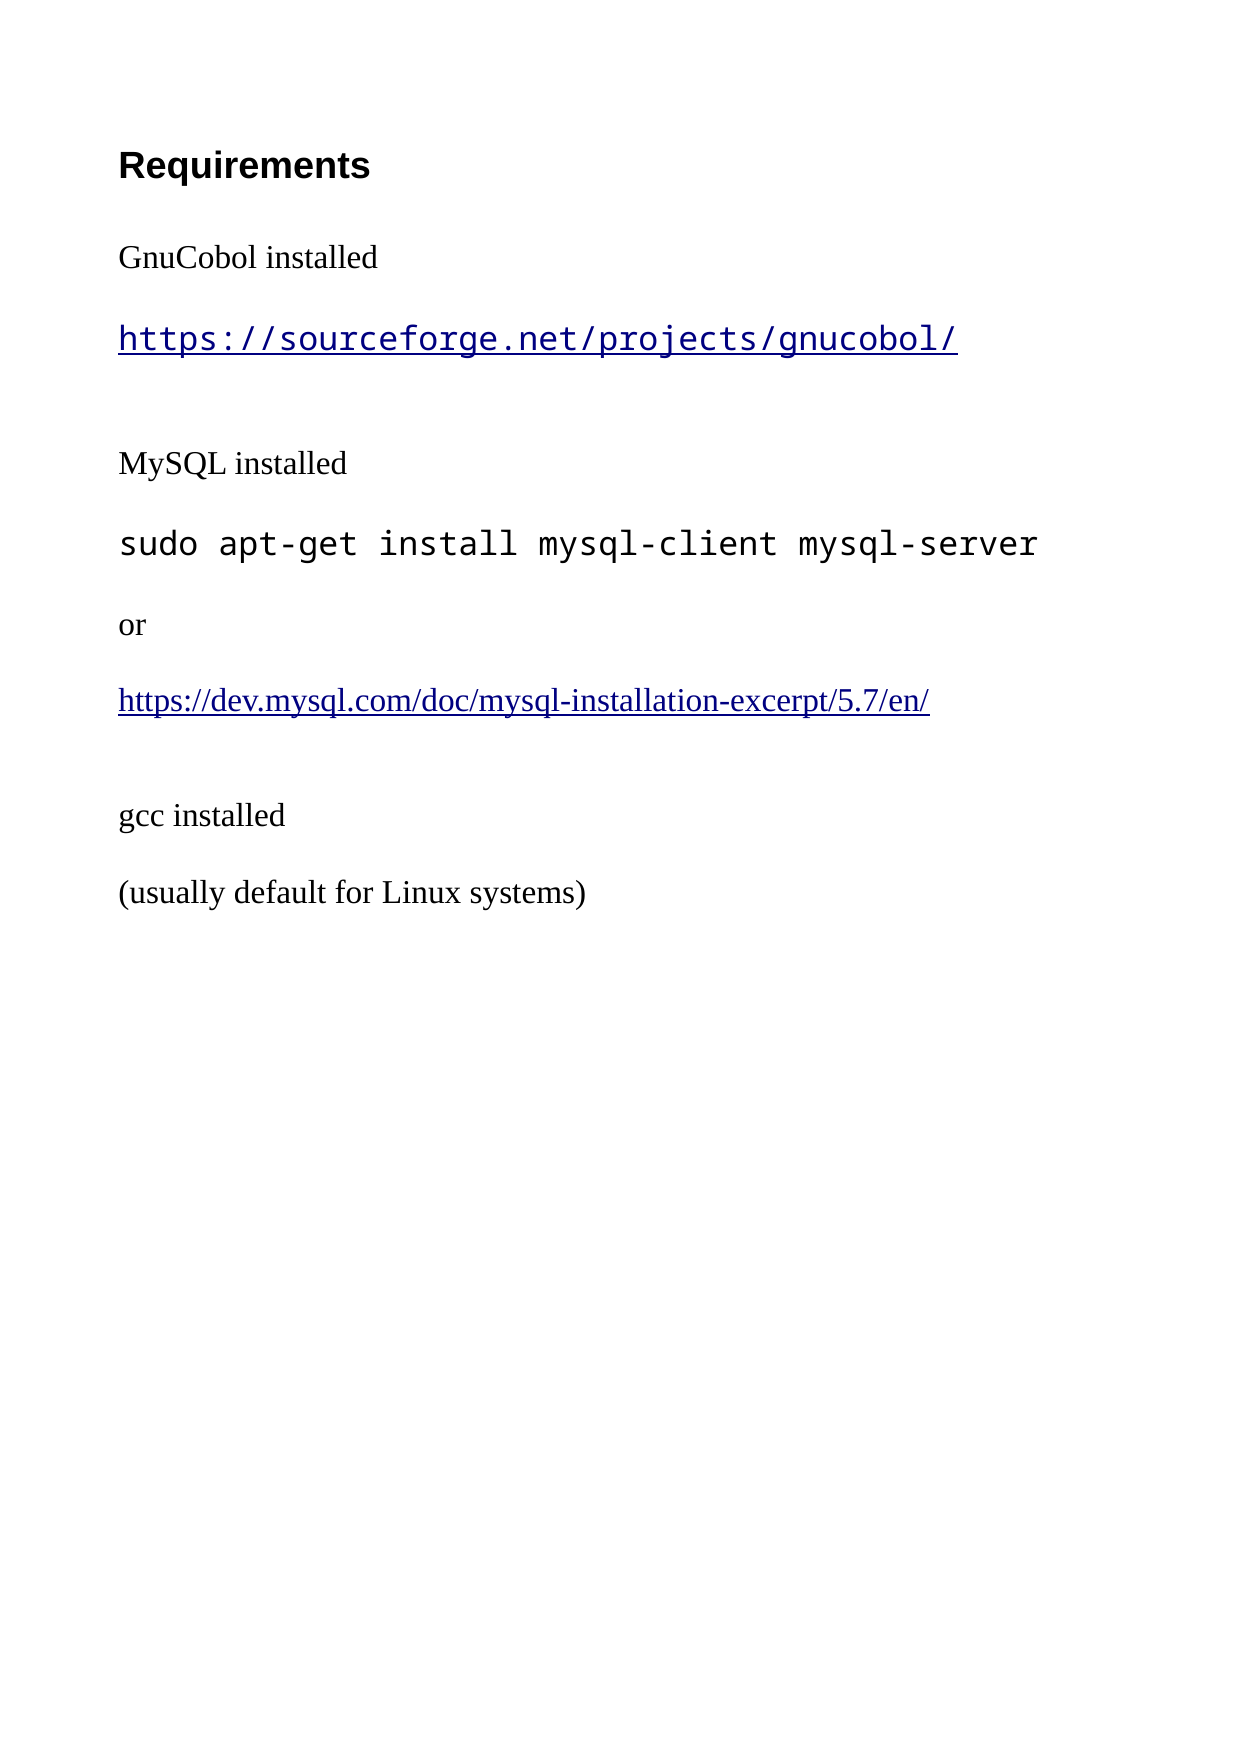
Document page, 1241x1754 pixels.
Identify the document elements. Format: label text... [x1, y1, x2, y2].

text MySQL installed [118, 443, 1122, 482]
text or [118, 604, 1122, 642]
text sudo apt-get install mysql-client mysql-server [118, 520, 1122, 566]
text gcc installed [118, 796, 1122, 834]
text https://dev.mysql.com/doc/mysql-installation-excerpt/5.7/en/ [118, 681, 1122, 719]
text https://sourceforge.net/projects/gnucobol/ [118, 314, 1122, 360]
text (usually default for Linux systems) [118, 872, 1122, 911]
text GnuCobol installed [118, 238, 1122, 276]
subtitle Requirements [118, 143, 1122, 187]
